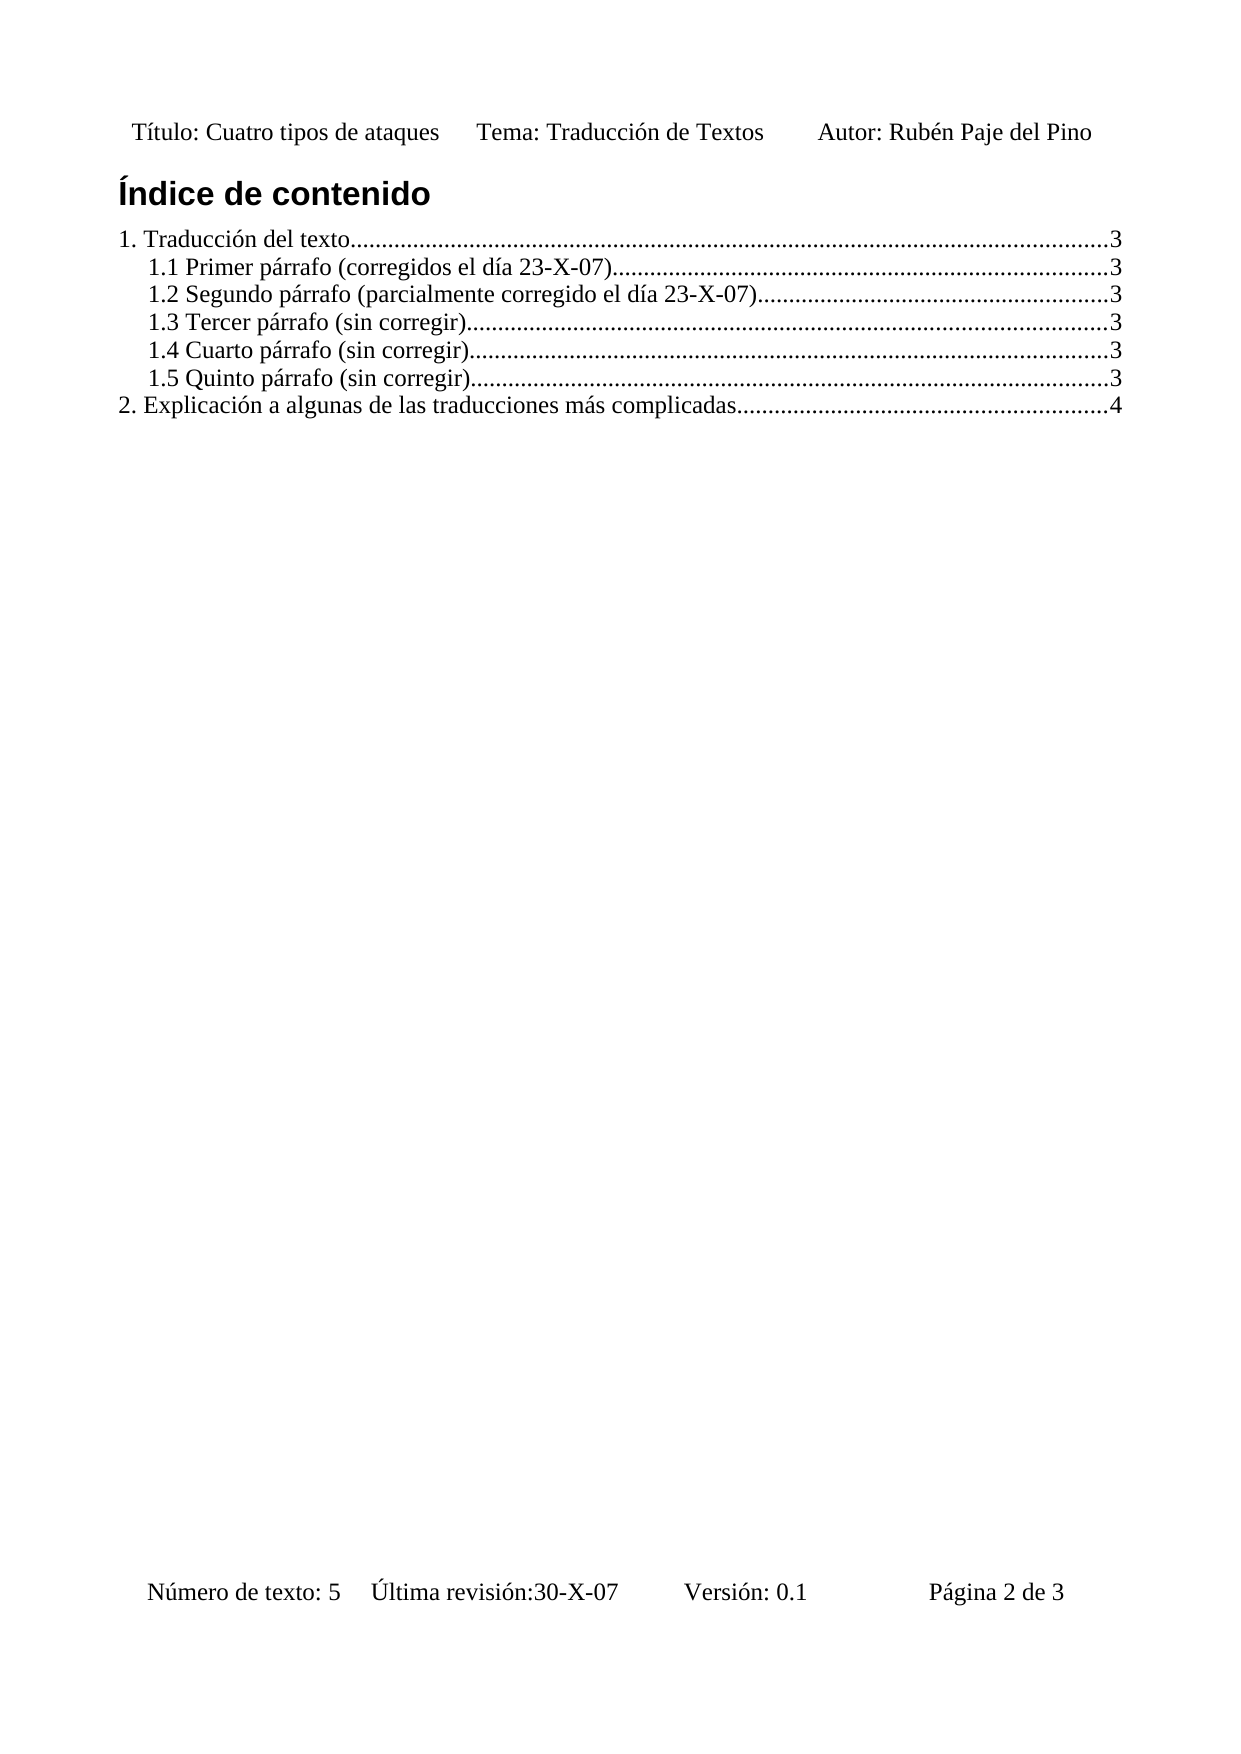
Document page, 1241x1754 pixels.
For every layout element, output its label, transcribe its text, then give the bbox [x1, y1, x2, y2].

text 1.4 Cuarto párrafo (sin corregir) 3 [148, 336, 1122, 364]
text 2. Explicación a algunas de las traducciones más complicadas 4 [118, 391, 1122, 419]
text 1.1 Primer párrafo (corregidos el día 23-X-07) 3 [148, 253, 1122, 281]
text 1.3 Tercer párrafo (sin corregir) 3 [148, 308, 1122, 336]
text 1.2 Segundo párrafo (parcialmente corregido el día 23-X-07) 3 [148, 281, 1122, 308]
text 1.5 Quinto párrafo (sin corregir) 3 [148, 364, 1122, 391]
text 1. Traducción del texto 3 [118, 225, 1122, 253]
subtitle Índice de contenido [118, 175, 1122, 213]
